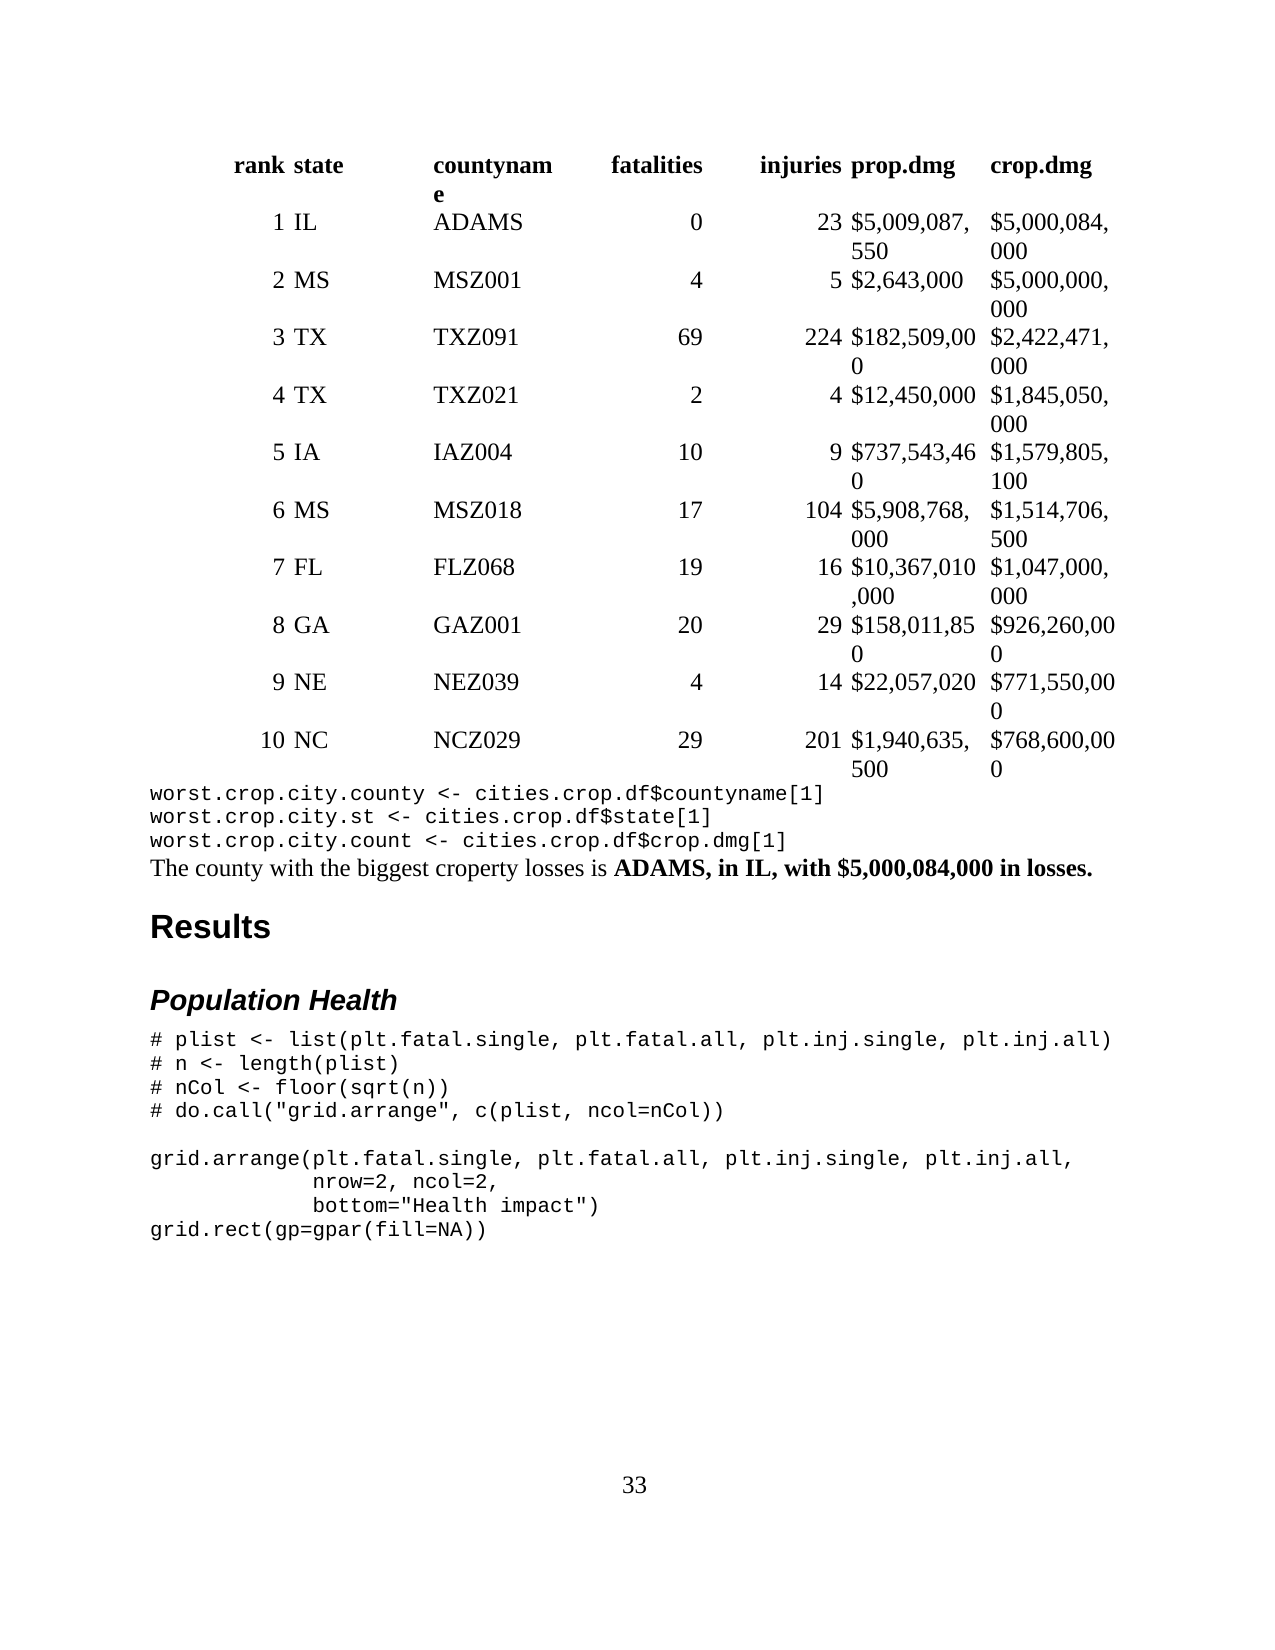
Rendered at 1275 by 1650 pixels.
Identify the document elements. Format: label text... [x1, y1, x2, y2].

table_cell $2,422,471,000 [986, 323, 1125, 380]
text grid.rect(gp=gpar(fill=NA)) [150, 1218, 1125, 1242]
text # nCol <- floor(sqrt(n)) [150, 1077, 1125, 1100]
table_header countyname [429, 150, 568, 207]
table_cell MSZ001 [429, 265, 568, 322]
text # n <- length(plist) [150, 1053, 1125, 1077]
table_cell 9 [707, 438, 846, 495]
table_cell 5 [707, 265, 846, 322]
table_cell 0 [568, 208, 707, 265]
table_cell TX [289, 323, 428, 380]
table_header crop.dmg [986, 150, 1125, 207]
table_header rank [150, 150, 289, 207]
table_cell FLZ068 [429, 553, 568, 610]
table_cell $5,000,084,000 [986, 208, 1125, 265]
subtitle Results [150, 907, 1125, 946]
table_cell 69 [568, 323, 707, 380]
table_cell IL [289, 208, 428, 265]
table_header injuries [707, 150, 846, 207]
table_cell FL [289, 553, 428, 610]
text worst.crop.city.count <- cities.crop.df$crop.dmg[1] [150, 830, 1125, 853]
subtitle Population Health [150, 983, 1125, 1017]
table_cell $182,509,000 [846, 323, 986, 380]
table_cell 201 [707, 725, 846, 782]
table_cell TX [289, 380, 428, 437]
table_cell 20 [568, 610, 707, 667]
table_header prop.dmg [846, 150, 986, 207]
table_cell TXZ021 [429, 380, 568, 437]
table_cell $5,009,087,550 [846, 208, 986, 265]
table_cell $1,940,635,500 [846, 725, 986, 782]
table_cell 1 [150, 208, 289, 265]
table_cell MS [289, 265, 428, 322]
table_cell $5,908,768,000 [846, 495, 986, 552]
table_cell NC [289, 725, 428, 782]
text The county with the biggest croperty losses is ADAMS, in IL, with $5,000,084,000 in losses. [150, 853, 1125, 882]
table_cell 2 [150, 265, 289, 322]
text bottom="Health impact") [150, 1195, 1125, 1218]
table_cell 9 [150, 668, 289, 725]
table_cell $12,450,000 [846, 380, 986, 437]
table_cell IAZ004 [429, 438, 568, 495]
table_cell 4 [568, 668, 707, 725]
table_cell NE [289, 668, 428, 725]
table_cell 14 [707, 668, 846, 725]
table_cell $10,367,010,000 [846, 553, 986, 610]
table_cell $5,000,000,000 [986, 265, 1125, 322]
text # do.call("grid.arrange", c(plist, ncol=nCol)) [150, 1100, 1125, 1124]
table_cell 29 [707, 610, 846, 667]
table_cell NEZ039 [429, 668, 568, 725]
text worst.crop.city.county <- cities.crop.df$countyname[1] [150, 782, 1125, 806]
text worst.crop.city.st <- cities.crop.df$state[1] [150, 806, 1125, 830]
text grid.arrange(plt.fatal.single, plt.fatal.all, plt.inj.single, plt.inj.all, [150, 1148, 1125, 1171]
table_cell 29 [568, 725, 707, 782]
table_cell $1,514,706,500 [986, 495, 1125, 552]
table_cell $1,047,000,000 [986, 553, 1125, 610]
table_cell $926,260,000 [986, 610, 1125, 667]
table_cell 16 [707, 553, 846, 610]
table_cell $158,011,850 [846, 610, 986, 667]
table_cell 7 [150, 553, 289, 610]
table_cell IA [289, 438, 428, 495]
table_cell 4 [568, 265, 707, 322]
table_cell TXZ091 [429, 323, 568, 380]
table_cell NCZ029 [429, 725, 568, 782]
table_cell $2,643,000 [846, 265, 986, 322]
table_cell 104 [707, 495, 846, 552]
table_cell 10 [568, 438, 707, 495]
table_cell 10 [150, 725, 289, 782]
table_cell 23 [707, 208, 846, 265]
table_cell GA [289, 610, 428, 667]
table_cell 2 [568, 380, 707, 437]
table_header state [289, 150, 428, 207]
table_cell $22,057,020 [846, 668, 986, 725]
table_cell 6 [150, 495, 289, 552]
table_cell 19 [568, 553, 707, 610]
text nrow=2, ncol=2, [150, 1171, 1125, 1195]
table_cell $771,550,000 [986, 668, 1125, 725]
table_cell 3 [150, 323, 289, 380]
table_cell MSZ018 [429, 495, 568, 552]
table_cell 224 [707, 323, 846, 380]
table_cell 4 [150, 380, 289, 437]
table_cell $1,579,805,100 [986, 438, 1125, 495]
table_cell MS [289, 495, 428, 552]
table_cell 4 [707, 380, 846, 437]
table_cell 5 [150, 438, 289, 495]
table_cell 8 [150, 610, 289, 667]
text # plist <- list(plt.fatal.single, plt.fatal.all, plt.inj.single, plt.inj.all) [150, 1029, 1125, 1053]
table_cell $1,845,050,000 [986, 380, 1125, 437]
table_cell 17 [568, 495, 707, 552]
table_header fatalities [568, 150, 707, 207]
table_cell $737,543,460 [846, 438, 986, 495]
table_cell ADAMS [429, 208, 568, 265]
table_cell GAZ001 [429, 610, 568, 667]
table_cell $768,600,000 [986, 725, 1125, 782]
